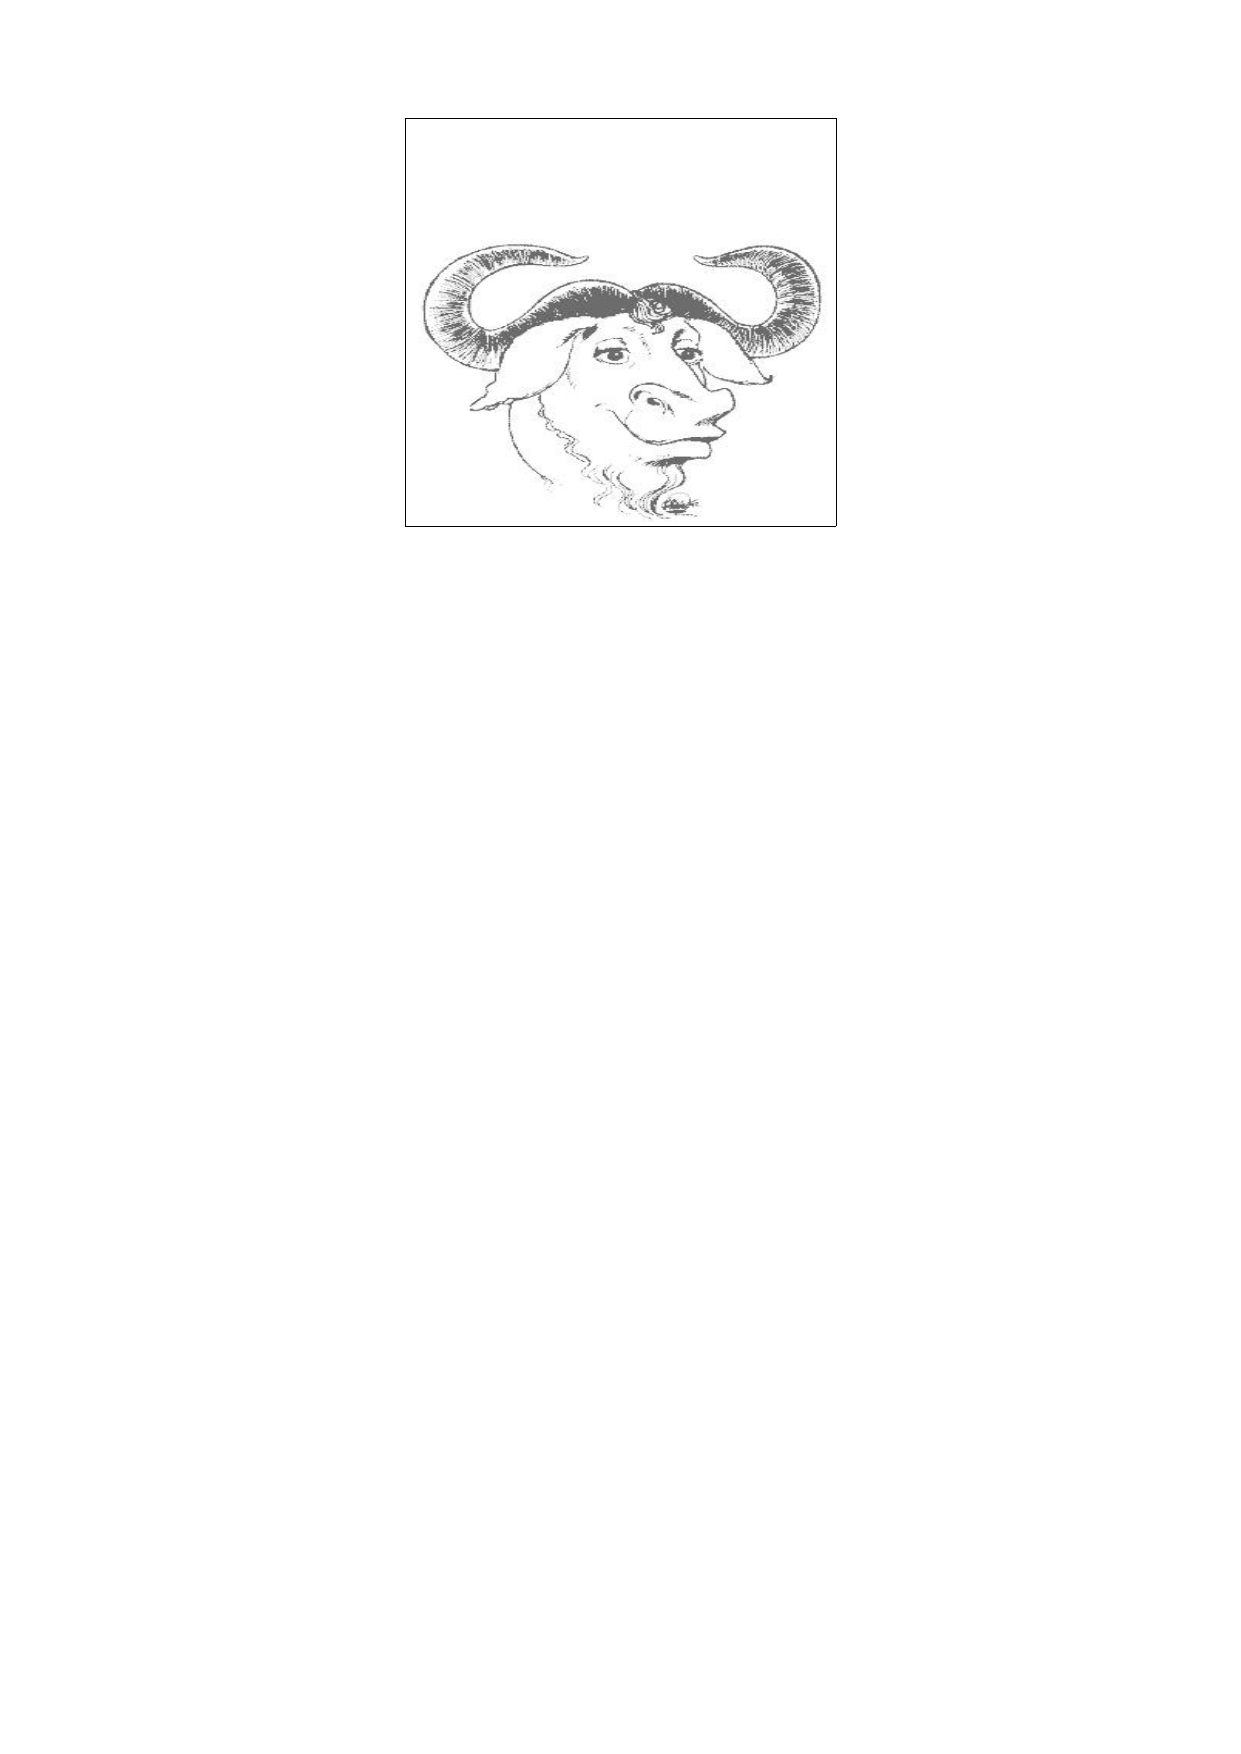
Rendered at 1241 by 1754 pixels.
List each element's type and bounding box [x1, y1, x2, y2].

picture [407, 239, 833, 523]
